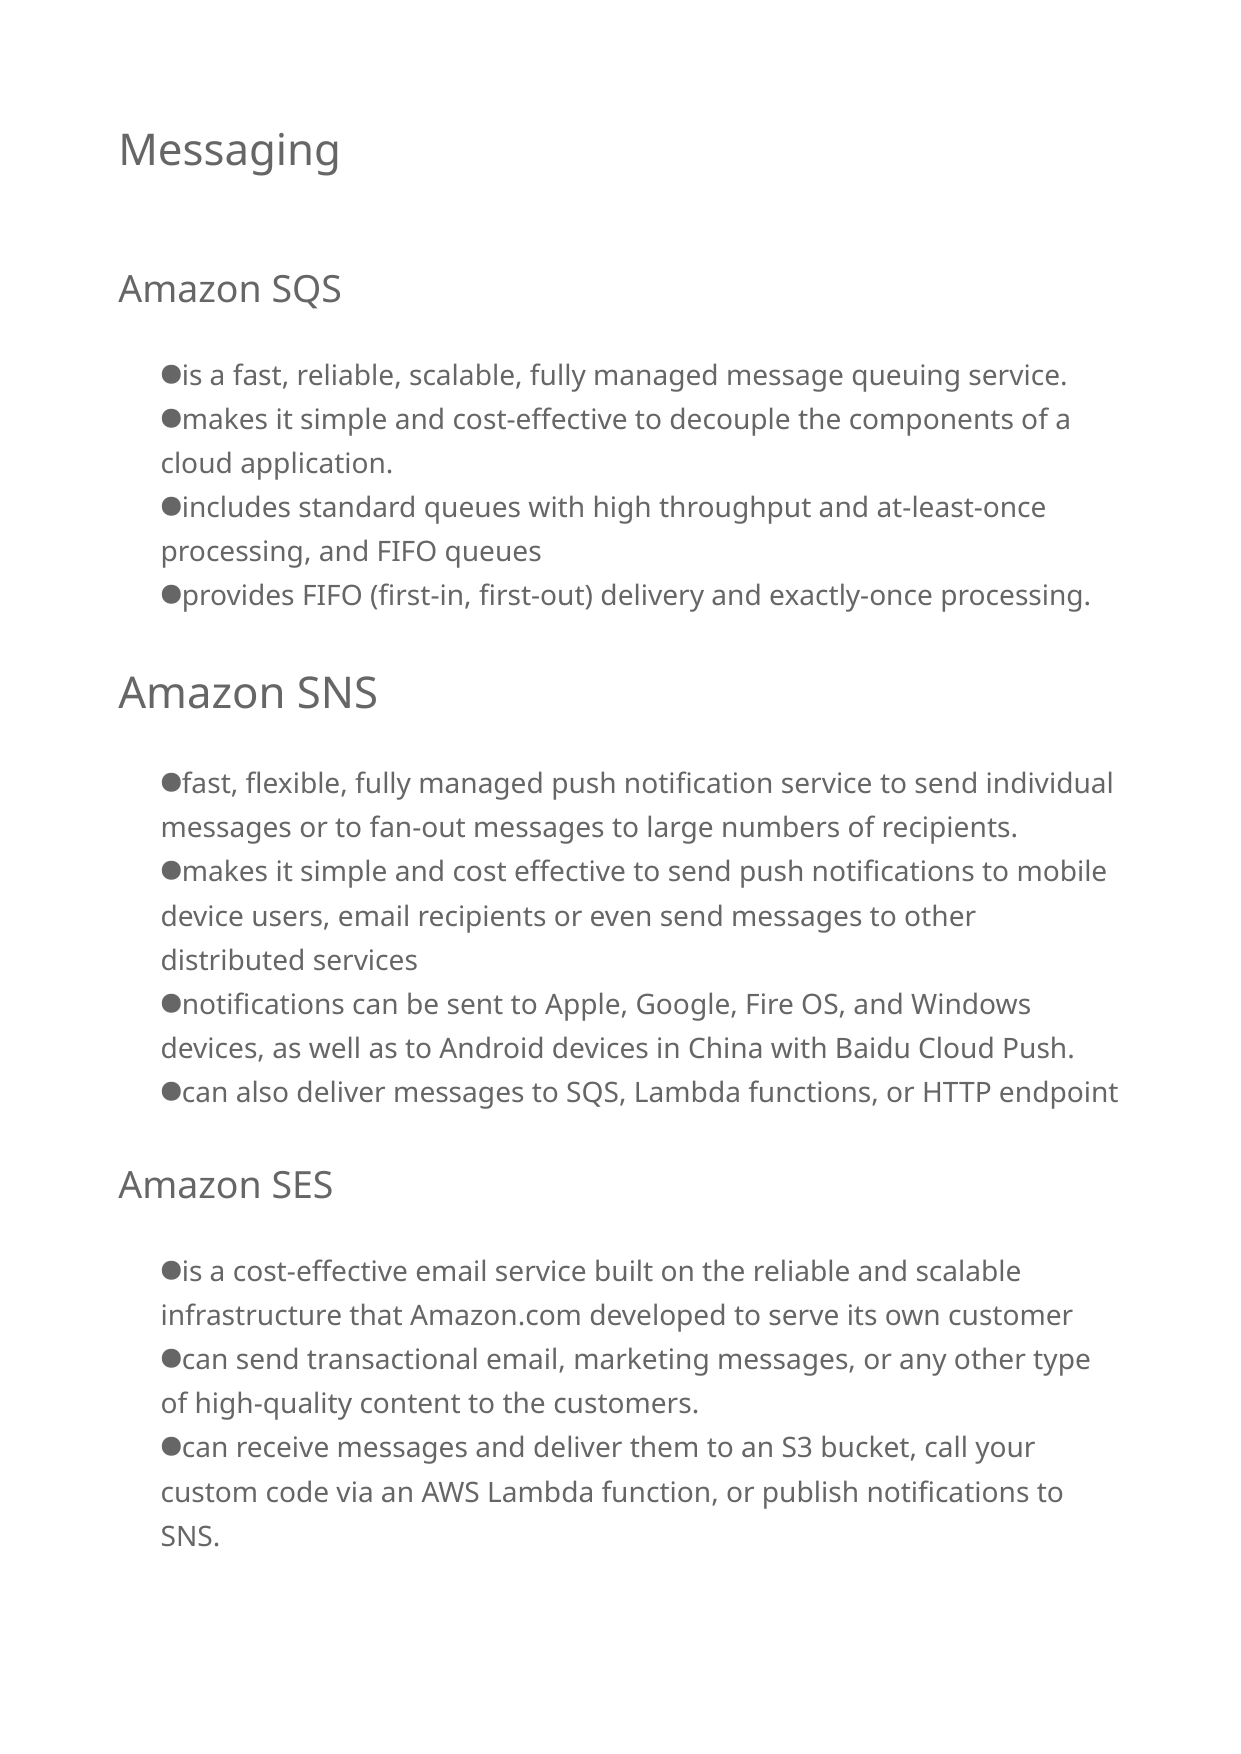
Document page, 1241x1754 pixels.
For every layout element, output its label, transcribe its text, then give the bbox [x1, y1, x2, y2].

list is a cost-effective email service built on the reliable and scalable infrastructure that Amazon.com developed to serve its own customer [118, 1252, 1122, 1334]
list can receive messages and deliver them to an S3 bucket, call your custom code via an AWS Lambda function, or publish notifications to SNS. [118, 1428, 1122, 1554]
list makes it simple and cost-effective to decouple the components of a cloud application. [118, 399, 1122, 482]
list fast, flexible, fully managed push notification service to send individual messages or to fan-out messages to large numbers of recipients. [118, 764, 1122, 846]
list includes standard queues with high throughput and at-least-once processing, and FIFO queues [118, 487, 1122, 570]
list notifications can be sent to Apple, Google, Fire OS, and Windows devices, as well as to Android devices in China with Baidu Cloud Push. [118, 984, 1122, 1066]
list can also deliver messages to SQS, Lambda functions, or HTTP endpoint [118, 1072, 1122, 1110]
subtitle Amazon SQS [118, 262, 1122, 313]
subtitle Amazon SES [118, 1158, 1122, 1209]
list makes it simple and cost effective to send push notifications to mobile device users, email recipients or even send messages to other distributed services [118, 852, 1122, 978]
subtitle Messaging [118, 118, 1122, 178]
list provides FIFO (first-in, first-out) delivery and exactly-once processing. [118, 576, 1122, 614]
list can send transactional email, marketing messages, or any other type of high-quality content to the customers. [118, 1340, 1122, 1422]
list is a fast, reliable, scalable, fully managed message queuing service. [118, 355, 1122, 394]
subtitle Amazon SNS [118, 662, 1122, 721]
